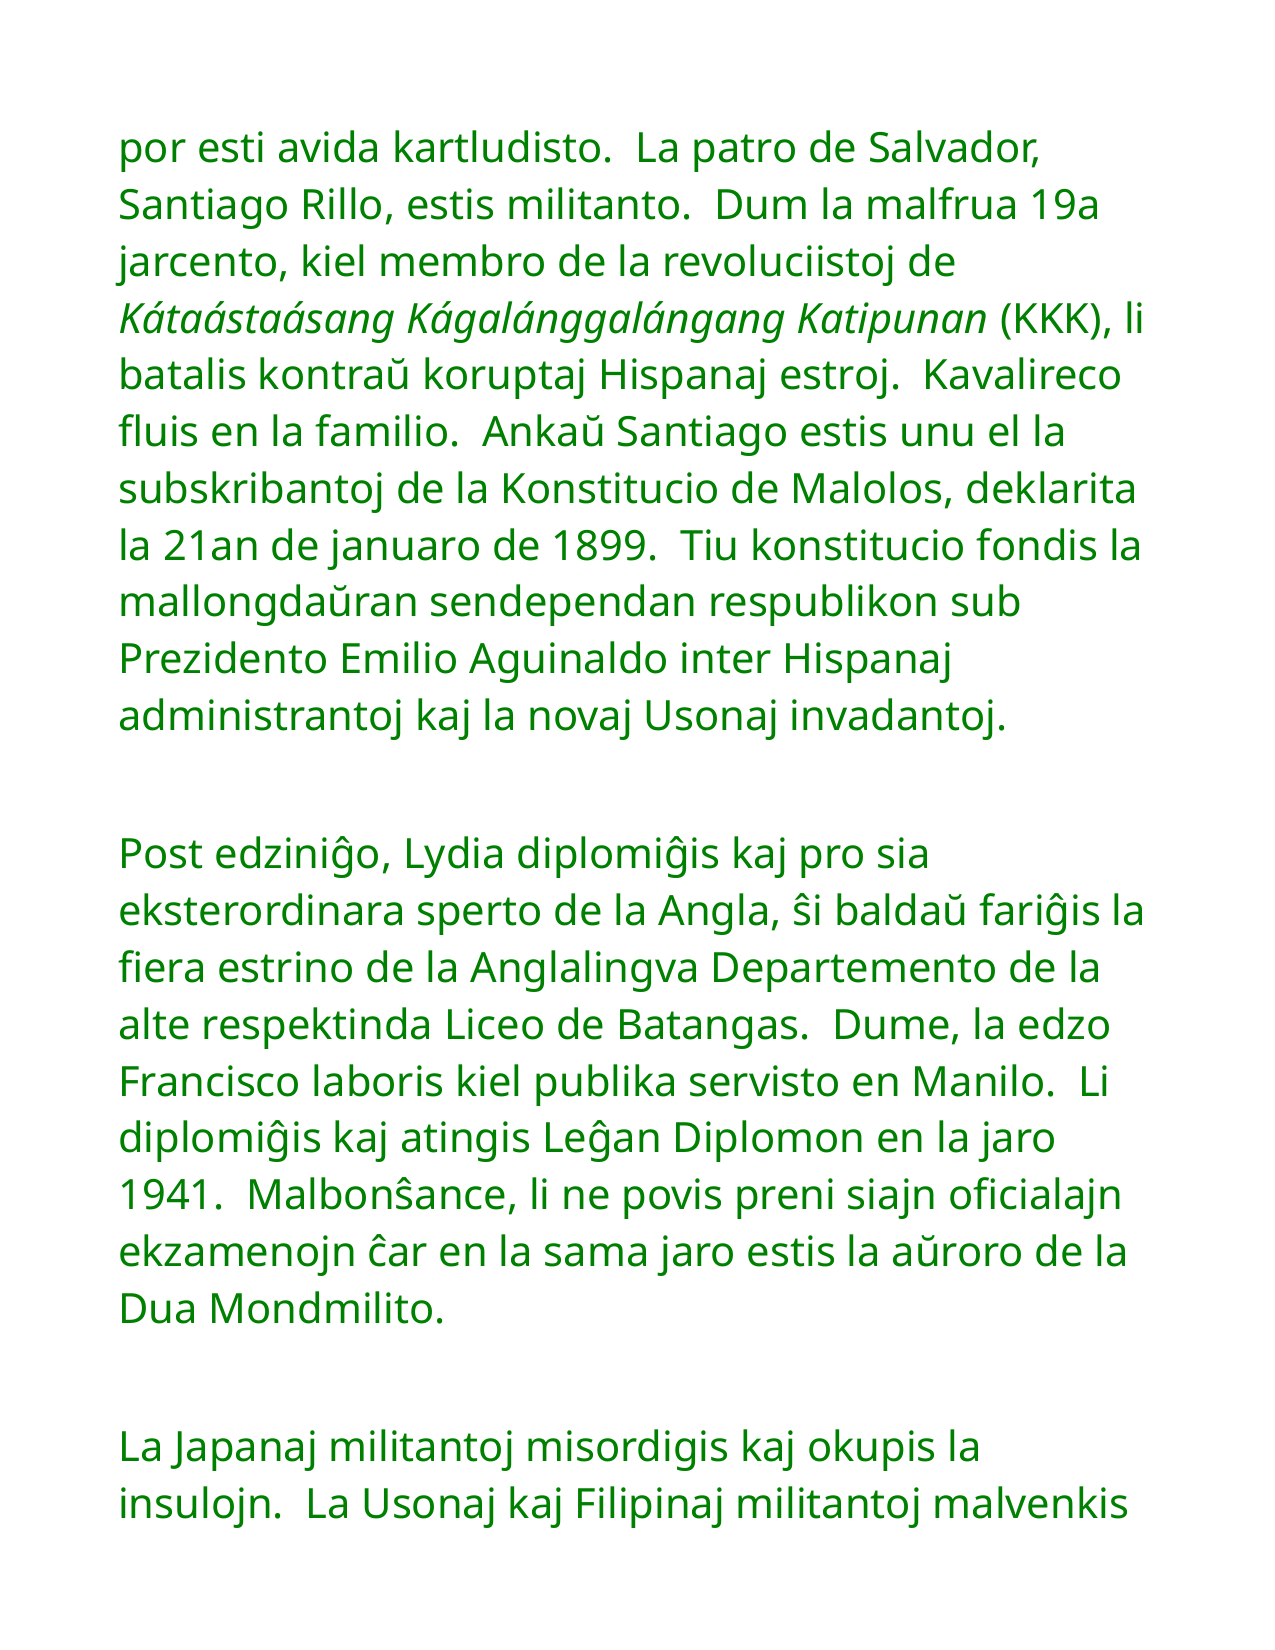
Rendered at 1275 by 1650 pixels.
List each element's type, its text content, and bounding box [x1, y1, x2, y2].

text Post edziniĝo, Lydia diplomiĝis kaj pro sia eksterordinara sperto de la Angla, ŝi baldaŭ fariĝis la fiera estrino de la Anglalingva Departemento de la alte respektinda Liceo de Batangas. Dume, la edzo Francisco laboris kiel publika servisto en Manilo. Li diplomiĝis kaj atingis Leĝan Diplomon en la jaro 1941. Malbonŝance, li ne povis preni siajn oficialajn ekzamenojn ĉar en la sama jaro estis la aŭroro de la Dua Mondmilito. [118, 824, 1157, 1335]
text La Japanaj militantoj misordigis kaj okupis la insulojn. La Usonaj kaj Filipinaj militantoj malvenkis [118, 1417, 1157, 1531]
text por esti avida kartludisto. La patro de Salvador, Santiago Rillo, estis militanto. Dum la malfrua 19a jarcento, kiel membro de la revoluciistoj de Kátaástaásang Kágalánggalángang Katipunan (KKK), li batalis kontraŭ koruptaj Hispanaj estroj. Kavalireco fluis en la familio. Ankaŭ Santiago estis unu el la subskribantoj de la Konstitucio de Malolos, deklarita la 21an de januaro de 1899. Tiu konstitucio fondis la mallongdaŭran sendependan respublikon sub Prezidento Emilio Aguinaldo inter Hispanaj administrantoj kaj la novaj Usonaj invadantoj. [118, 118, 1157, 743]
